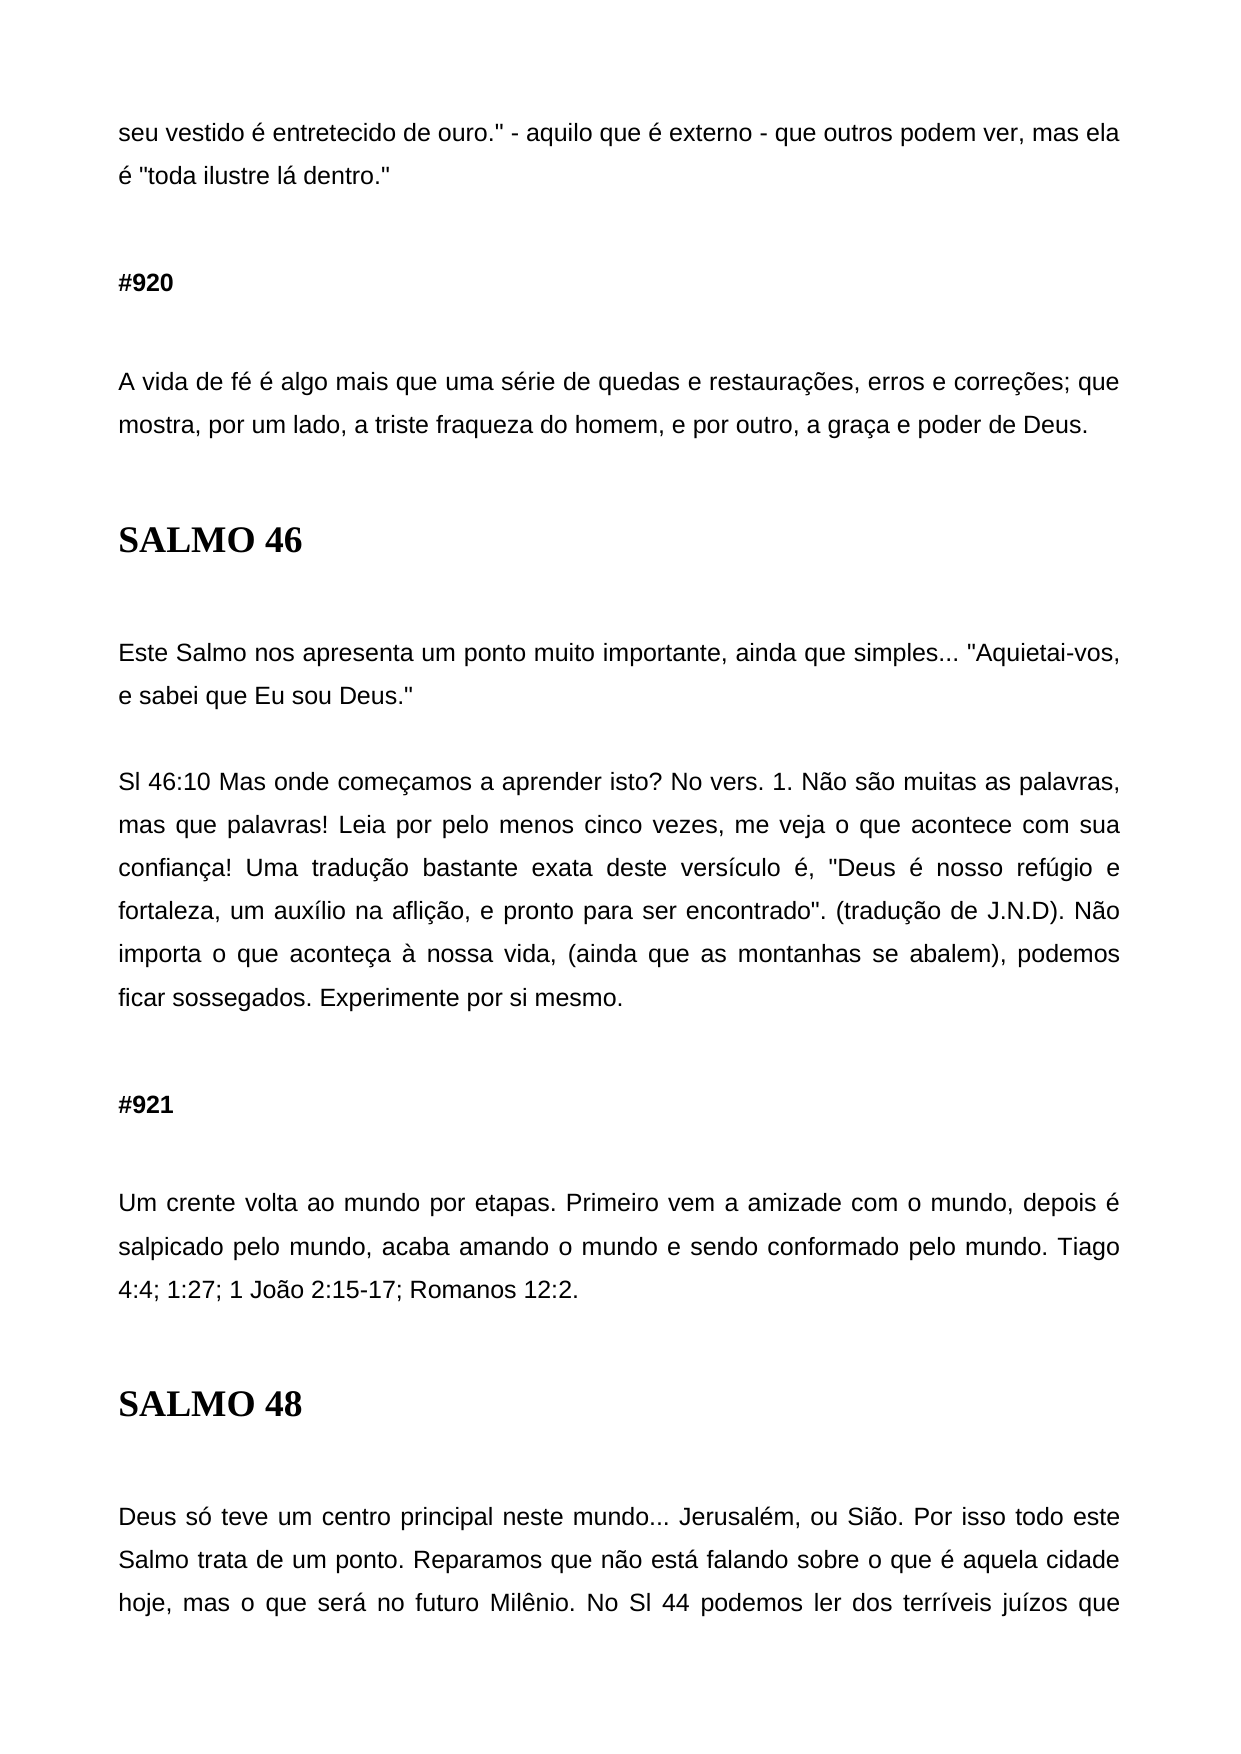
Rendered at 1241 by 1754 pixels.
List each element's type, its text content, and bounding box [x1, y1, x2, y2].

text Sl 46:10 Mas onde começamos a aprender isto? No vers. 1. Não são muitas as palavras, mas que palavras! Leia por pelo menos cinco vezes, me veja o que acontece com sua confiança! Uma tradução bastante exata deste versículo é, "Deus é nosso refúgio e fortaleza, um auxílio na aflição, e pronto para ser encontrado". (tradução de J.N.D). Não importa o que aconteça à nossa vida, (ainda que as montanhas se abalem), podemos ficar sossegados. Experimente por si mesmo. [118, 767, 1122, 1011]
text Deus só teve um centro principal neste mundo... Jerusalém, ou Sião. Por isso todo este Salmo trata de um ponto. Reparamos que não está falando sobre o que é aquela cidade hoje, mas o que será no futuro Milênio. No Sl 44 podemos ler dos terríveis juízos que [118, 1502, 1122, 1617]
subtitle #920 [118, 268, 1122, 297]
text seu vestido é entretecido de ouro." - aquilo que é externo - que outros podem ver, mas ela é "toda ilustre lá dentro." [118, 118, 1122, 190]
text Este Salmo nos apresenta um ponto muito importante, ainda que simples... "Aquietai-vos, e sabei que Eu sou Deus." [118, 638, 1122, 709]
subtitle SALMO 48 [118, 1382, 1122, 1425]
text A vida de fé é algo mais que uma série de quedas e restaurações, erros e correções; que mostra, por um lado, a triste fraqueza do homem, e por outro, a graça e poder de Deus. [118, 367, 1122, 439]
text Um crente volta ao mundo por etapas. Primeiro vem a amizade com o mundo, depois é salpicado pelo mundo, acaba amando o mundo e sendo conformado pelo mundo. Tiago 4:4; 1:27; 1 João 2:15-17; Romanos 12:2. [118, 1188, 1122, 1303]
subtitle #921 [118, 1090, 1122, 1118]
subtitle SALMO 46 [118, 517, 1122, 560]
